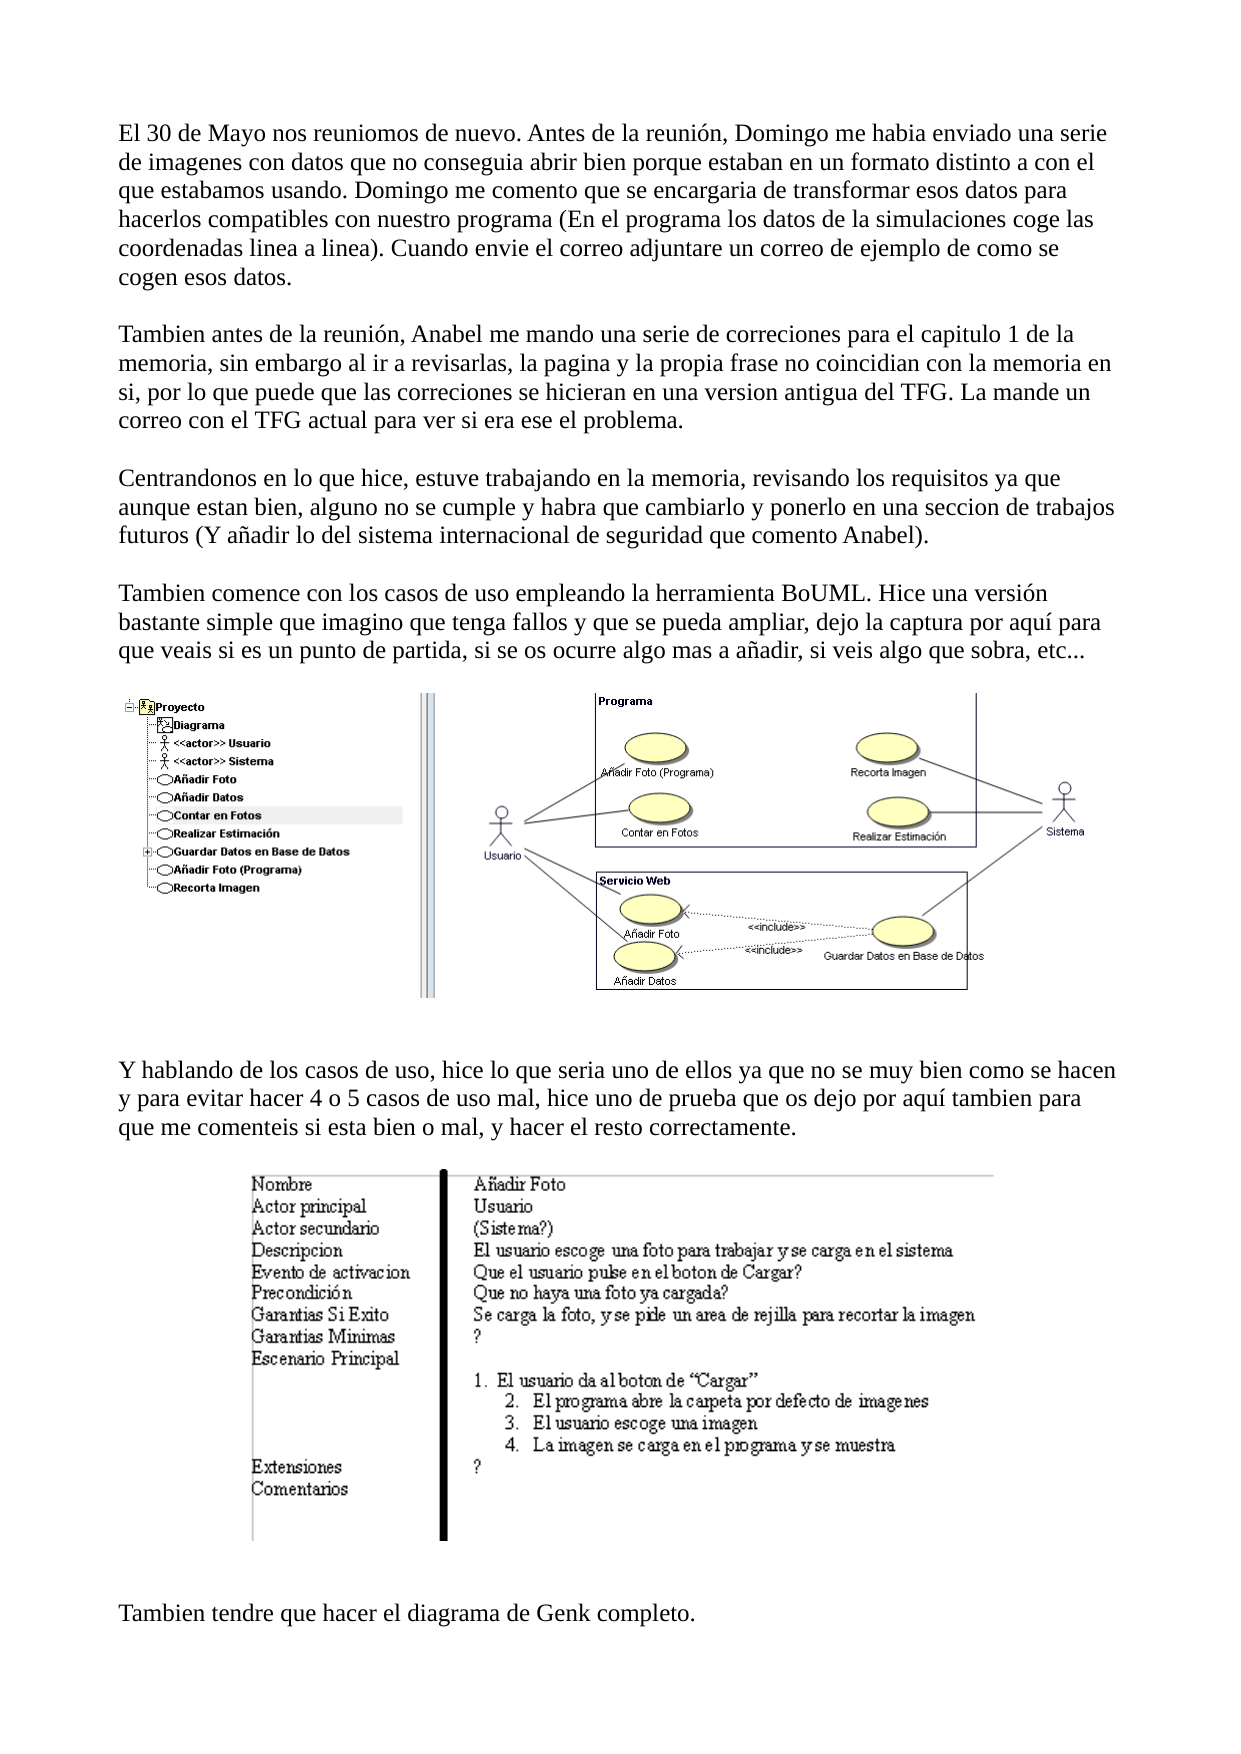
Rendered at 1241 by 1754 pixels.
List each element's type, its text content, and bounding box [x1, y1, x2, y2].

text Tambien antes de la reunión, Anabel me mando una serie de correciones para el capitulo 1 de la memoria, sin embargo al ir a revisarlas, la pagina y la propia frase no coincidian con la memoria en si, por lo que puede que las correciones se hicieran en una version antigua del TFG. La mande un correo con el TFG actual para ver si era ese el problema. [118, 319, 1122, 434]
text Tambien comence con los casos de uso empleando la herramienta BoUML. Hice una versión bastante simple que imagino que tenga fallos y que se pueda ampliar, dejo la captura por aquí para que veais si es un punto de partida, si se os ocurre algo mas a añadir, si veis algo que sobra, etc... [118, 578, 1122, 664]
picture [118, 693, 1123, 998]
text Centrandonos en lo que hice, estuve trabajando en la memoria, revisando los requisitos ya que aunque estan bien, alguno no se cumple y habra que cambiarlo y ponerlo en una seccion de trabajos futuros (Y añadir lo del sistema internacional de seguridad que comento Anabel). [118, 463, 1122, 549]
text Tambien tendre que hacer el diagrama de Genk completo. [118, 1598, 1122, 1626]
picture [246, 1169, 994, 1541]
text Y hablando de los casos de uso, hice lo que seria uno de ellos ya que no se muy bien como se hacen y para evitar hacer 4 o 5 casos de uso mal, hice uno de prueba que os dejo por aquí tambien para que me comenteis si esta bien o mal, y hacer el resto correctamente. [118, 1055, 1122, 1141]
text El 30 de Mayo nos reuniomos de nuevo. Antes de la reunión, Domingo me habia enviado una serie de imagenes con datos que no conseguia abrir bien porque estaban en un formato distinto a con el que estabamos usando. Domingo me comento que se encargaria de transformar esos datos para hacerlos compatibles con nuestro programa (En el programa los datos de la simulaciones coge las coordenadas linea a linea). Cuando envie el correo adjuntare un correo de ejemplo de como se cogen esos datos. [118, 118, 1122, 291]
